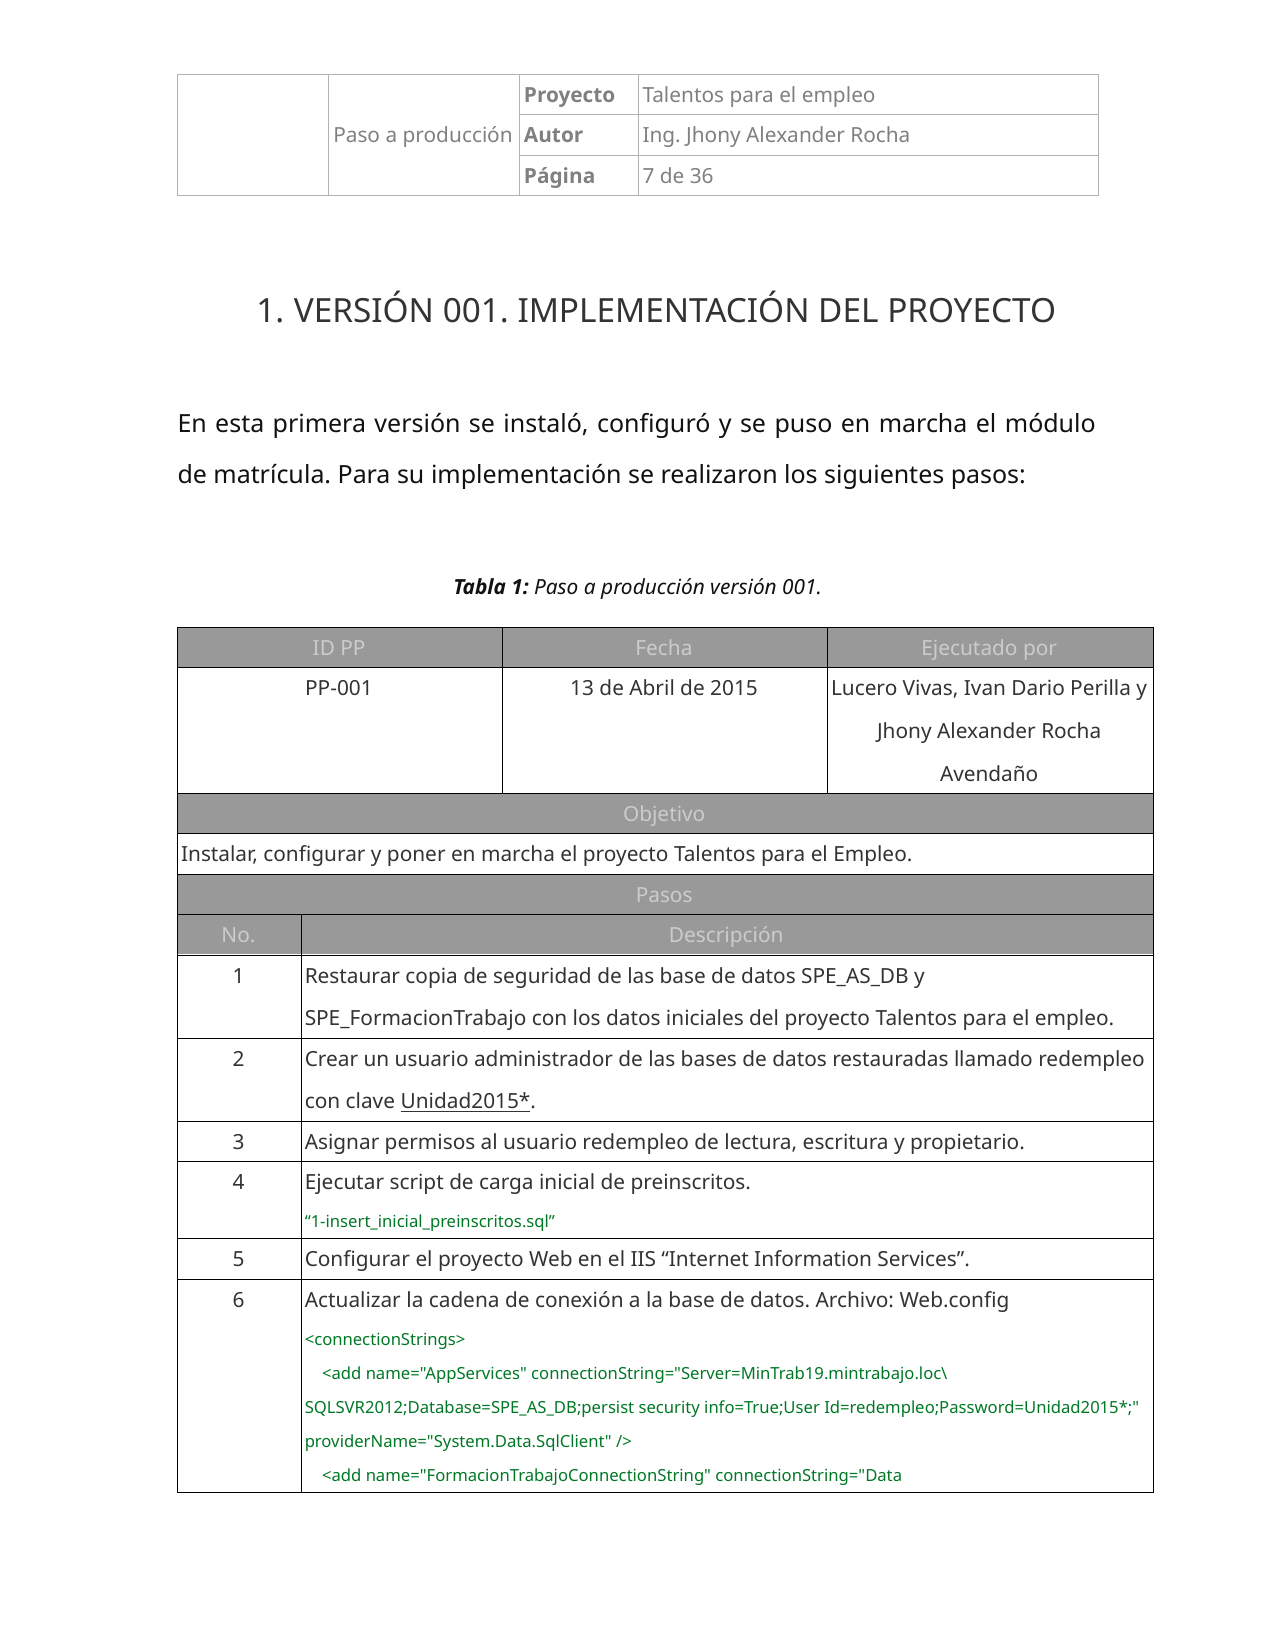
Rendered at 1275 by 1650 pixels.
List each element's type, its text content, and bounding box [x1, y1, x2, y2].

table_cell 4 [178, 1162, 301, 1238]
table_cell Ejecutar script de carga inicial de preinscritos. “1-insert_inicial_preinscritos.sql” [302, 1162, 1153, 1238]
table_cell Lucero Vivas, Ivan Dario Perilla y Jhony Alexander Rocha Avendaño [828, 668, 1153, 793]
table_cell Asignar permisos al usuario redempleo de lectura, escritura y propietario. [302, 1122, 1153, 1161]
table_header Ejecutado por [828, 628, 1153, 667]
text Tabla 1: Paso a producción versión 001. [177, 572, 1098, 600]
table_cell 1 [178, 956, 301, 1038]
table_cell 5 [178, 1239, 301, 1279]
text En esta primera versión se instaló, configuró y se puso en marcha el módulo de matrícula. Para su implementación se realizaron los siguientes pasos: [177, 406, 1098, 491]
table_cell Instalar, configurar y poner en marcha el proyecto Talentos para el Empleo. [178, 834, 1153, 874]
table_cell Configurar el proyecto Web en el IIS “Internet Information Services”. [302, 1239, 1153, 1279]
table_cell 2 [178, 1039, 301, 1121]
table_cell No. [178, 915, 301, 954]
table_header Fecha [503, 628, 827, 667]
table_cell Pasos [178, 875, 1153, 914]
table_cell 13 de Abril de 2015 [503, 668, 827, 793]
table_cell 3 [178, 1122, 301, 1161]
table_cell Descripción [302, 915, 1153, 954]
table_header ID PP [178, 628, 502, 667]
table_cell Objetivo [178, 794, 1153, 833]
subtitle Versión 001. Implementación del Proyecto [215, 287, 1098, 332]
table_cell Actualizar la cadena de conexión a la base de datos. Archivo: Web.config <connectionStrings> <add name="AppServices" connectionString="Server=MinTrab19.mintrabajo.loc\SQLSVR2012;Database=SPE_AS_DB;persist security info=True;User Id=redempleo;Password=Unidad2015*;" providerName="System.Data.SqlClient" /> <add name="FormacionTrabajoConnectionString" connectionString="Data [302, 1280, 1153, 1492]
table_cell PP-001 [178, 668, 502, 793]
table_cell Crear un usuario administrador de las bases de datos restauradas llamado redempleo con clave Unidad2015*. [302, 1039, 1153, 1121]
table_cell 6 [178, 1280, 301, 1492]
table_cell Restaurar copia de seguridad de las base de datos SPE_AS_DB y SPE_FormacionTrabajo con los datos iniciales del proyecto Talentos para el empleo. [302, 956, 1153, 1038]
